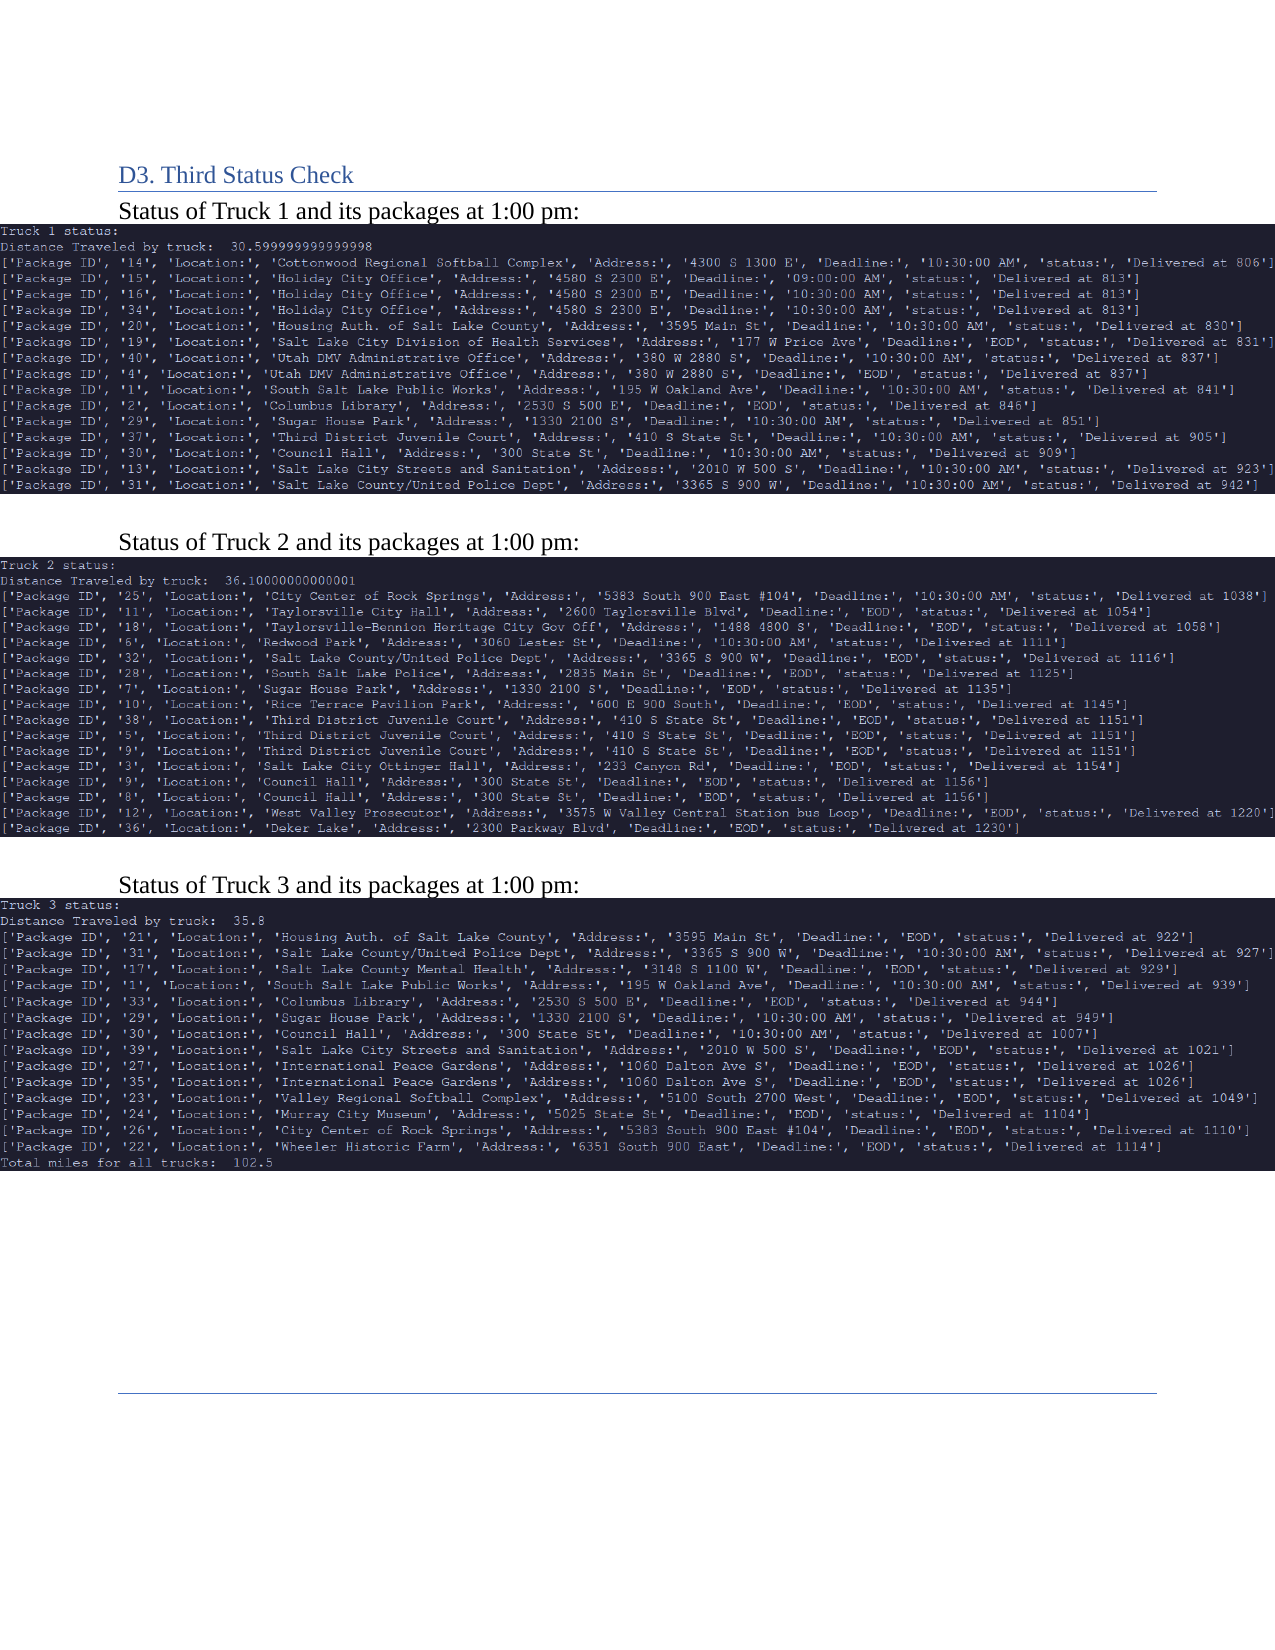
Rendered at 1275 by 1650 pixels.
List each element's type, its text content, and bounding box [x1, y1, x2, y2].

picture [0, 898, 1275, 1171]
text Status of Truck 3 and its packages at 1:00 pm: [118, 870, 1157, 898]
picture [0, 224, 1275, 494]
subtitle D3. Third Status Check [118, 160, 1157, 191]
picture [0, 557, 1275, 837]
text Status of Truck 1 and its packages at 1:00 pm: [118, 196, 1157, 224]
text Status of Truck 2 and its packages at 1:00 pm: [118, 527, 1157, 556]
